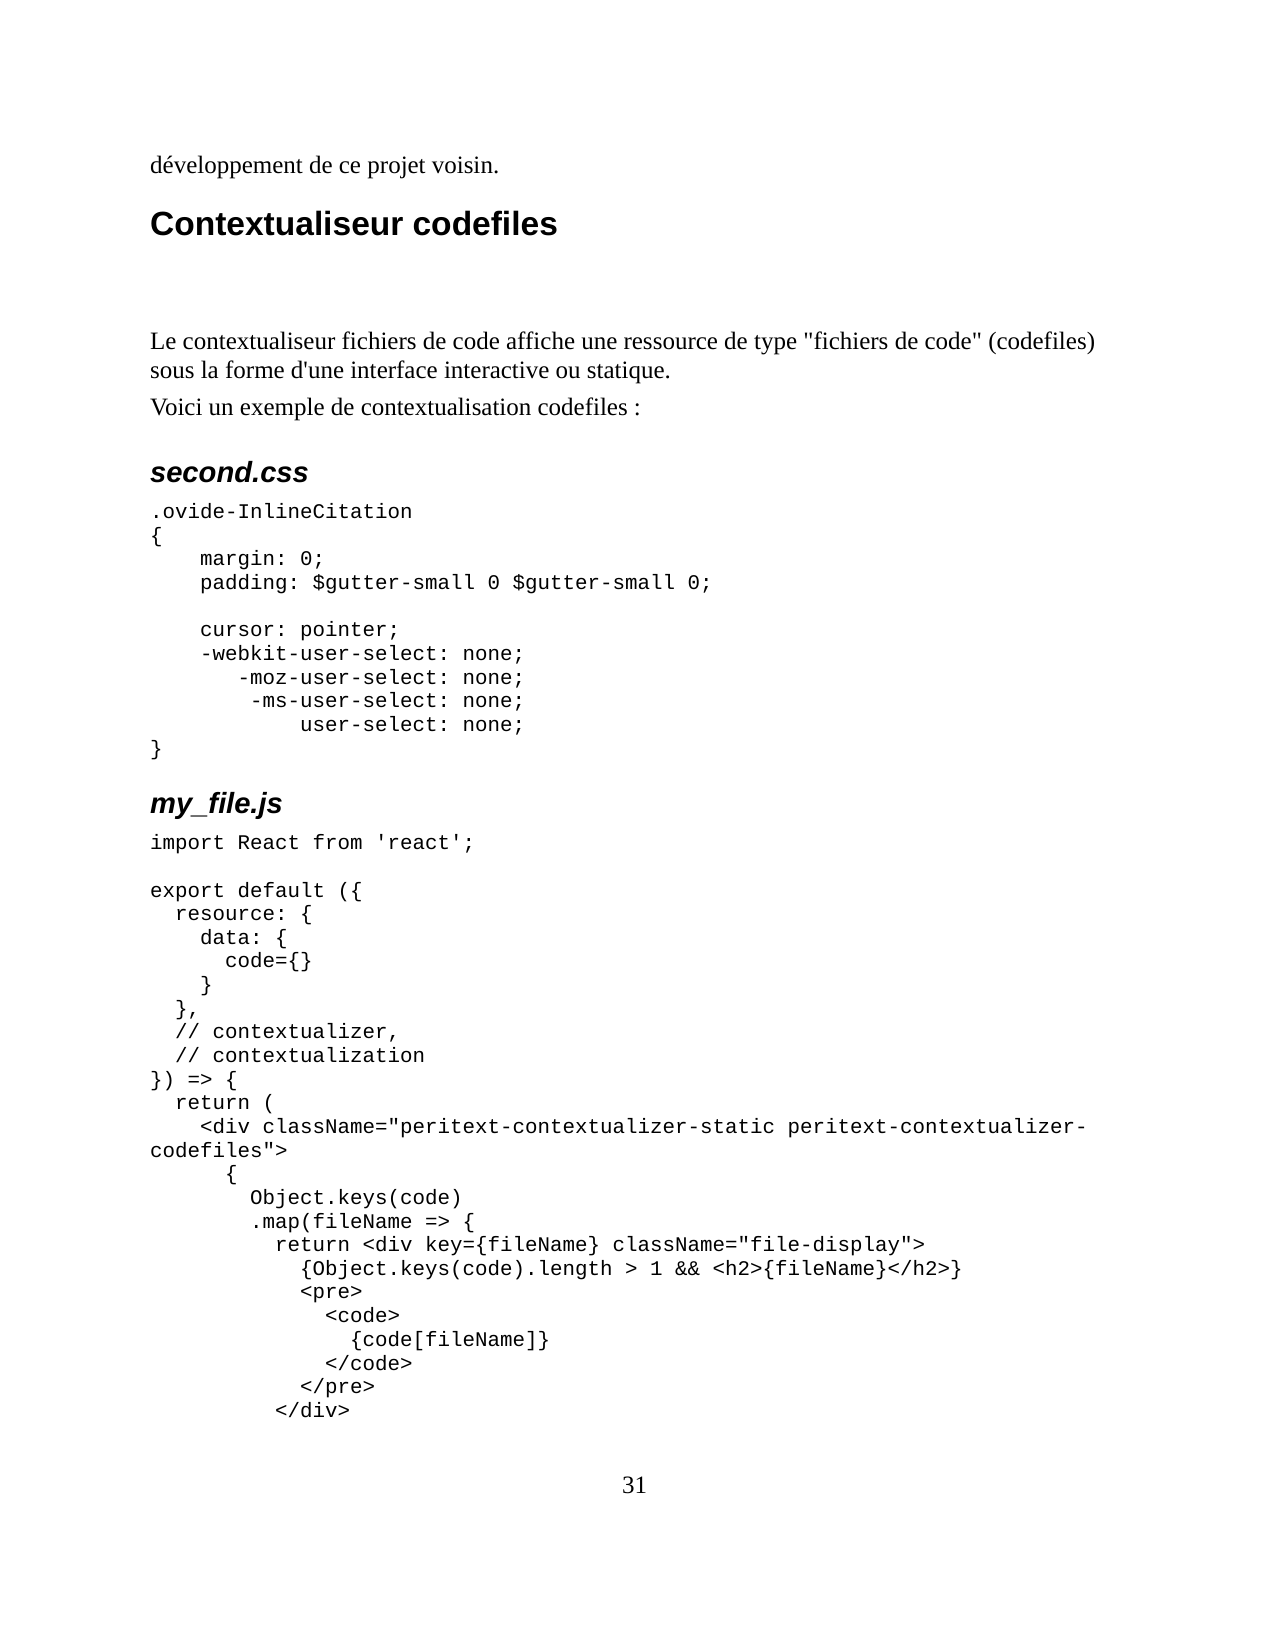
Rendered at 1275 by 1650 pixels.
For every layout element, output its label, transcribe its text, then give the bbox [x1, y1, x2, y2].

subtitle my_file.js [150, 786, 1125, 820]
text -moz-user-select: none; [150, 667, 1125, 690]
text return <div key={fileName} className="file-display"> [150, 1234, 1125, 1258]
text <code> [150, 1305, 1125, 1329]
text // contextualizer, [150, 1021, 1125, 1045]
text resource: { [150, 903, 1125, 927]
text { [150, 525, 1125, 548]
text margin: 0; [150, 548, 1125, 572]
text .ovide-InlineCitation [150, 501, 1125, 525]
text Object.keys(code) [150, 1187, 1125, 1211]
text padding: $gutter-small 0 $gutter-small 0; [150, 572, 1125, 596]
text } [150, 974, 1125, 998]
text } [150, 738, 1125, 761]
text Voici un exemple de contextualisation codefiles : [150, 392, 1125, 421]
text }) => { [150, 1069, 1125, 1092]
text code={} [150, 951, 1125, 974]
text -ms-user-select: none; [150, 690, 1125, 714]
text -webkit-user-select: none; [150, 643, 1125, 667]
text développement de ce projet voisin. [150, 150, 1125, 179]
text user-select: none; [150, 714, 1125, 738]
text </div> [150, 1400, 1125, 1423]
text export default ({ [150, 879, 1125, 903]
text import React from 'react'; [150, 832, 1125, 856]
text }, [150, 998, 1125, 1021]
text Le contextualiseur fichiers de code affiche une ressource de type "fichiers de code" (codefiles) sous la forme d'une interface interactive ou statique. [150, 326, 1125, 383]
text </code> [150, 1352, 1125, 1376]
text { [150, 1163, 1125, 1187]
text {code[fileName]} [150, 1329, 1125, 1352]
text <div className="peritext-contextualizer-static peritext-contextualizer-codefiles"> [150, 1116, 1125, 1163]
text return ( [150, 1092, 1125, 1116]
text data: { [150, 927, 1125, 951]
text cursor: pointer; [150, 619, 1125, 643]
text <pre> [150, 1282, 1125, 1305]
subtitle second.css [150, 455, 1125, 489]
text .map(fileName => { [150, 1211, 1125, 1234]
text {Object.keys(code).length > 1 && <h2>{fileName}</h2>} [150, 1258, 1125, 1282]
text // contextualization [150, 1045, 1125, 1069]
subtitle Contextualiseur codefiles [150, 204, 1125, 242]
text </pre> [150, 1376, 1125, 1400]
